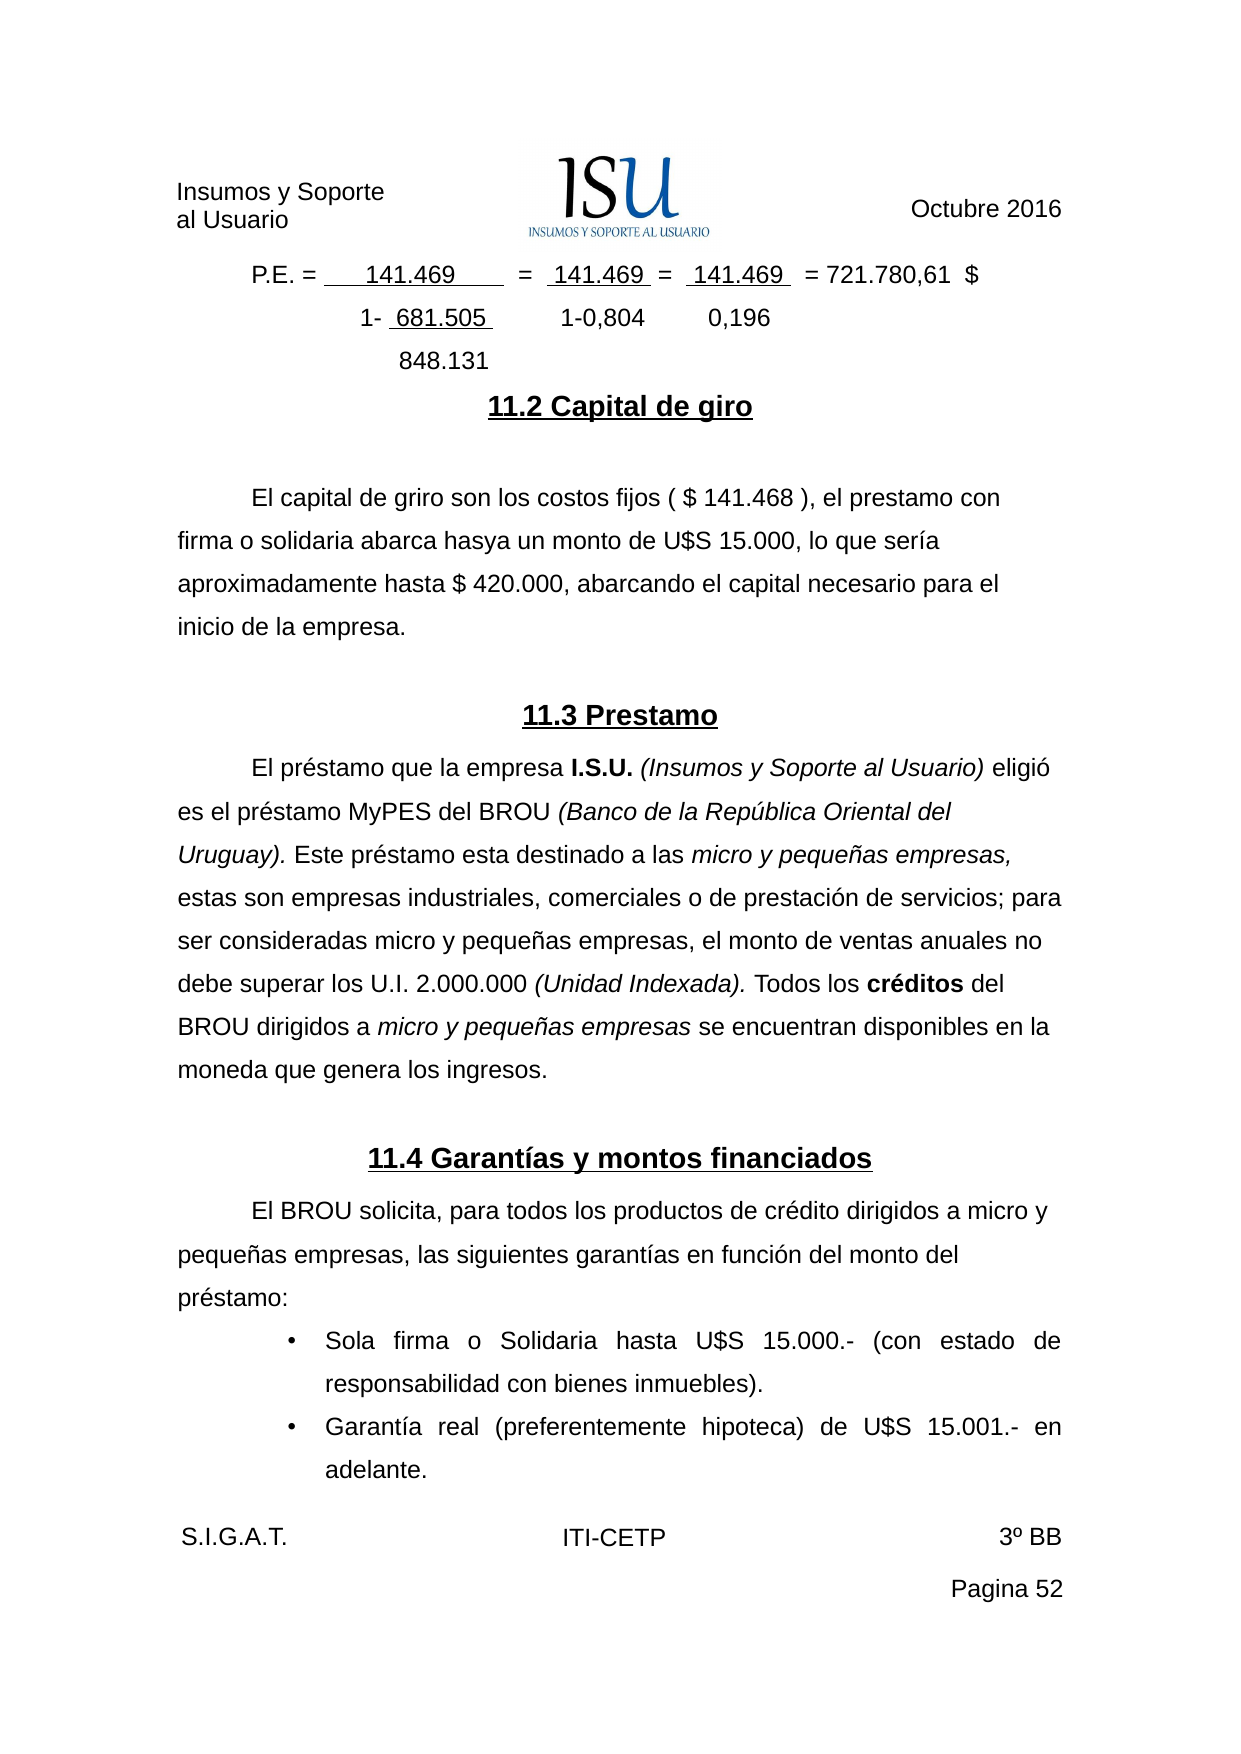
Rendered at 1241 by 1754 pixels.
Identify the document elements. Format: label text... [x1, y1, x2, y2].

list Garantía real (preferentemente hipoteca) de U$S 15.001.- en adelante. [287, 1412, 1063, 1484]
text El préstamo que la empresa I.S.U. (Insumos y Soporte al Usuario) eligió es el préstamo MyPES del BROU (Banco de la República Oriental del Uruguay). Este préstamo esta destinado a las micro y pequeñas empresas, estas son empresas industriales, comerciales o de prestación de servicios; para ser consideradas micro y pequeñas empresas, el monto de ventas anuales no debe superar los U.I. 2.000.000 (Unidad Indexada). Todos los créditos del BROU dirigidos a micro y pequeñas empresas se encuentran disponibles en la moneda que genera los ingresos. [177, 748, 1063, 1084]
text 11.3 Prestamo [177, 698, 1063, 732]
text 11.2 Capital de giro [177, 389, 1063, 423]
list Sola firma o Solidaria hasta U$S 15.000.- (con estado de responsabilidad con bienes inmuebles). [287, 1326, 1063, 1398]
text P.E. = 141.469 = 141.469 = 141.469 = 721.780,61 $ 1- 681.505 1-0,804 0,196 848.131 [177, 260, 1063, 375]
picture [517, 138, 723, 252]
text El BROU solicita, para todos los productos de crédito dirigidos a micro y pequeñas empresas, las siguientes garantías en función del monto del préstamo: [177, 1192, 1063, 1312]
text El capital de griro son los costos fijos ( $ 141.468 ), el prestamo con firma o solidaria abarca hasya un monto de U$S 15.000, lo que sería aproximadamente hasta $ 420.000, abarcando el capital necesario para el inicio de la empresa. [177, 483, 1063, 641]
text 11.4 Garantías y montos financiados [177, 1141, 1063, 1175]
